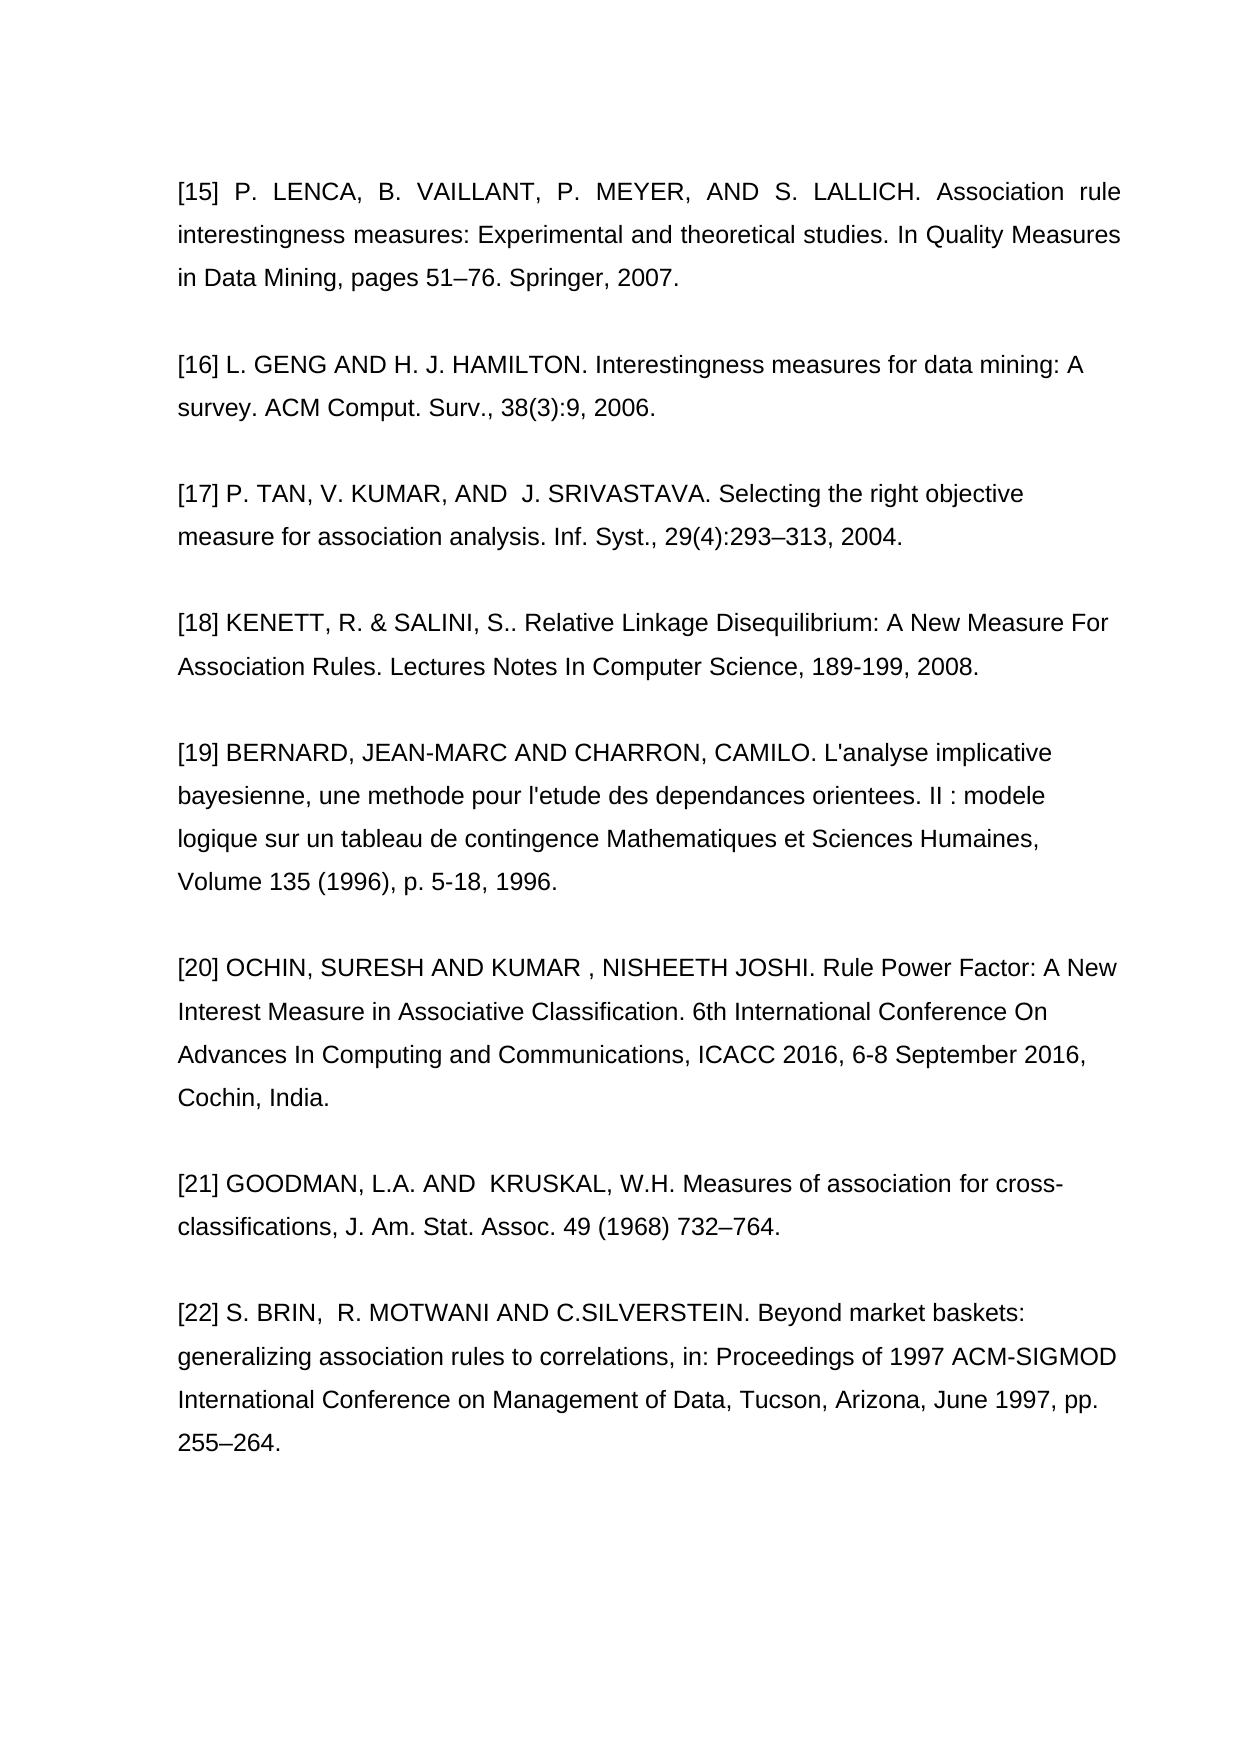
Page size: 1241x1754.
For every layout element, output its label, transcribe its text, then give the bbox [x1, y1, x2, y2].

text [20] OCHIN, SURESH AND KUMAR , NISHEETH JOSHI. Rule Power Factor: A New Interest Measure in Associative Classification. 6th International Conference On Advances In Computing and Communications, ICACC 2016, 6-8 September 2016, Cochin, India. [177, 953, 1122, 1112]
text [21] GOODMAN, L.A. AND KRUSKAL, W.H. Measures of association for cross-classifications, J. Am. Stat. Assoc. 49 (1968) 732–764. [177, 1169, 1122, 1241]
text [16] L. GENG AND H. J. HAMILTON. Interestingness measures for data mining: A [177, 350, 1122, 378]
text survey. ACM Comput. Surv., 38(3):9, 2006. [177, 393, 1122, 422]
text [17] P. TAN, V. KUMAR, AND J. SRIVASTAVA. Selecting the right objective measure for association analysis. Inf. Syst., 29(4):293–313, 2004. [177, 479, 1122, 551]
text [18] KENETT, R. & SALINI, S.. Relative Linkage Disequilibrium: A New Measure For Association Rules. Lectures Notes In Computer Science, 189-199, 2008. [177, 608, 1122, 680]
text [22] S. BRIN, R. MOTWANI AND C.SILVERSTEIN. Beyond market baskets: generalizing association rules to correlations, in: Proceedings of 1997 ACM-SIGMOD International Conference on Management of Data, Tucson, Arizona, June 1997, pp. 255–264. [177, 1298, 1122, 1457]
text [19] BERNARD, JEAN-MARC AND CHARRON, CAMILO. L'analyse implicative bayesienne, une methode pour l'etude des dependances orientees. II : modele logique sur un tableau de contingence Mathematiques et Sciences Humaines, Volume 135 (1996), p. 5-18, 1996. [177, 738, 1122, 896]
text [15] P. LENCA, B. VAILLANT, P. MEYER, AND S. LALLICH. Association rule interestingness measures: Experimental and theoretical studies. In Quality Measures in Data Mining, pages 51–76. Springer, 2007. [177, 177, 1122, 292]
